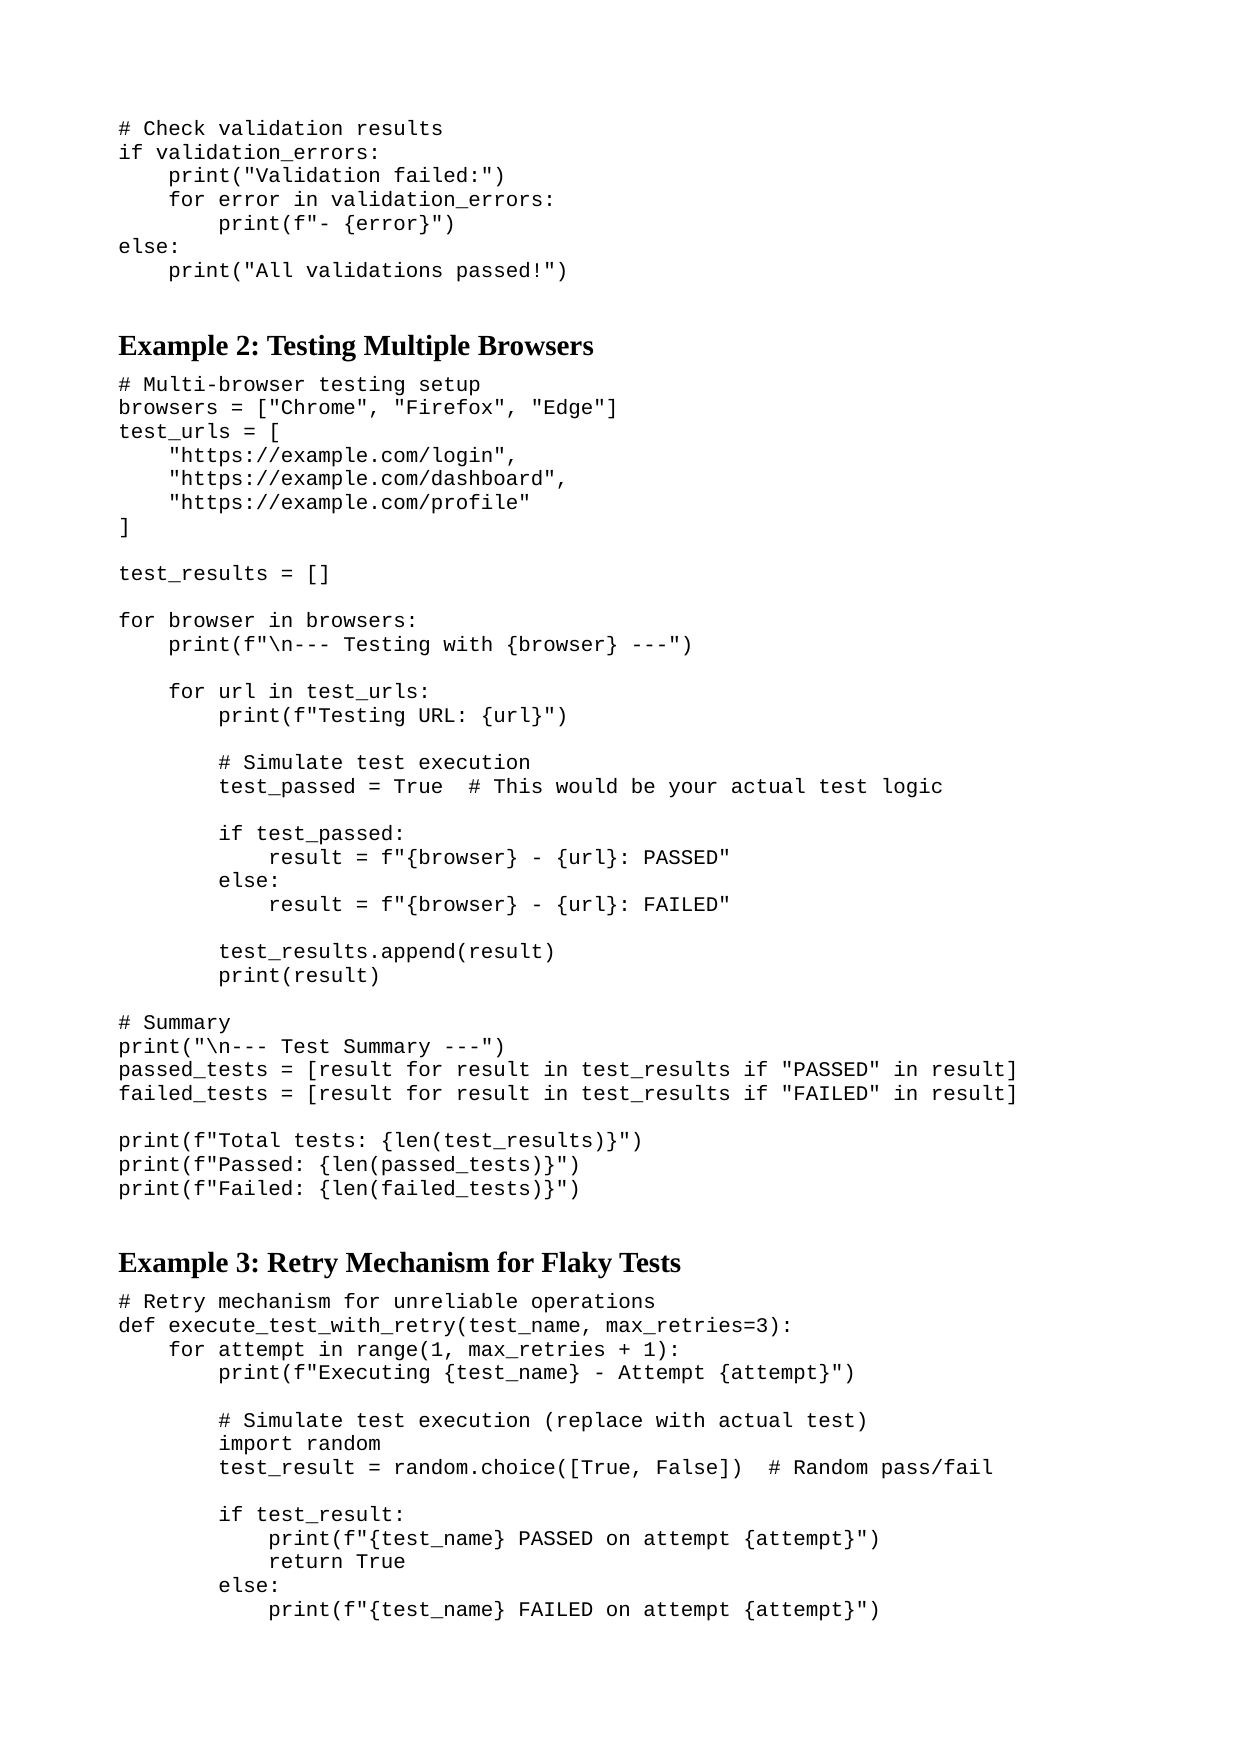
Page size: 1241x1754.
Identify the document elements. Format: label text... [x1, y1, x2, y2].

text print(f"{test_name} PASSED on attempt {attempt}") [118, 1528, 1122, 1552]
text # Simulate test execution [118, 752, 1122, 776]
text else: [118, 870, 1122, 894]
subtitle Example 2: Testing Multiple Browsers [118, 328, 1122, 361]
text test_results = [] [118, 563, 1122, 587]
text print("\n--- Test Summary ---") [118, 1036, 1122, 1059]
text "https://example.com/login", [118, 445, 1122, 468]
text test_result = random.choice([True, False]) # Random pass/fail [118, 1457, 1122, 1481]
text test_passed = True # This would be your actual test logic [118, 776, 1122, 799]
text else: [118, 236, 1122, 260]
text print(result) [118, 965, 1122, 988]
text for url in test_urls: [118, 681, 1122, 705]
text print(f"\n--- Testing with {browser} ---") [118, 634, 1122, 657]
text print(f"- {error}") [118, 213, 1122, 236]
text print("All validations passed!") [118, 260, 1122, 284]
text result = f"{browser} - {url}: PASSED" [118, 847, 1122, 870]
text ] [118, 516, 1122, 539]
text else: [118, 1575, 1122, 1599]
text for error in validation_errors: [118, 189, 1122, 213]
text import random [118, 1433, 1122, 1457]
text return True [118, 1552, 1122, 1575]
text if test_passed: [118, 823, 1122, 847]
text test_results.append(result) [118, 941, 1122, 965]
text test_urls = [ [118, 421, 1122, 445]
text print(f"Failed: {len(failed_tests)}") [118, 1178, 1122, 1201]
text for attempt in range(1, max_retries + 1): [118, 1339, 1122, 1362]
text print(f"Passed: {len(passed_tests)}") [118, 1154, 1122, 1178]
text "https://example.com/profile" [118, 492, 1122, 516]
text "https://example.com/dashboard", [118, 468, 1122, 492]
text if test_result: [118, 1504, 1122, 1528]
text print(f"Testing URL: {url}") [118, 705, 1122, 728]
text # Simulate test execution (replace with actual test) [118, 1410, 1122, 1433]
text result = f"{browser} - {url}: FAILED" [118, 894, 1122, 918]
subtitle Example 3: Retry Mechanism for Flaky Tests [118, 1245, 1122, 1279]
text print(f"Executing {test_name} - Attempt {attempt}") [118, 1362, 1122, 1386]
text # Retry mechanism for unreliable operations [118, 1291, 1122, 1315]
text if validation_errors: [118, 142, 1122, 165]
text browsers = ["Chrome", "Firefox", "Edge"] [118, 397, 1122, 421]
text def execute_test_with_retry(test_name, max_retries=3): [118, 1315, 1122, 1339]
text for browser in browsers: [118, 610, 1122, 634]
text passed_tests = [result for result in test_results if "PASSED" in result] [118, 1059, 1122, 1083]
text # Check validation results [118, 118, 1122, 142]
text print(f"Total tests: {len(test_results)}") [118, 1130, 1122, 1154]
text failed_tests = [result for result in test_results if "FAILED" in result] [118, 1083, 1122, 1107]
text print(f"{test_name} FAILED on attempt {attempt}") [118, 1599, 1122, 1622]
text # Summary [118, 1012, 1122, 1036]
text # Multi-browser testing setup [118, 374, 1122, 397]
text print("Validation failed:") [118, 165, 1122, 189]
